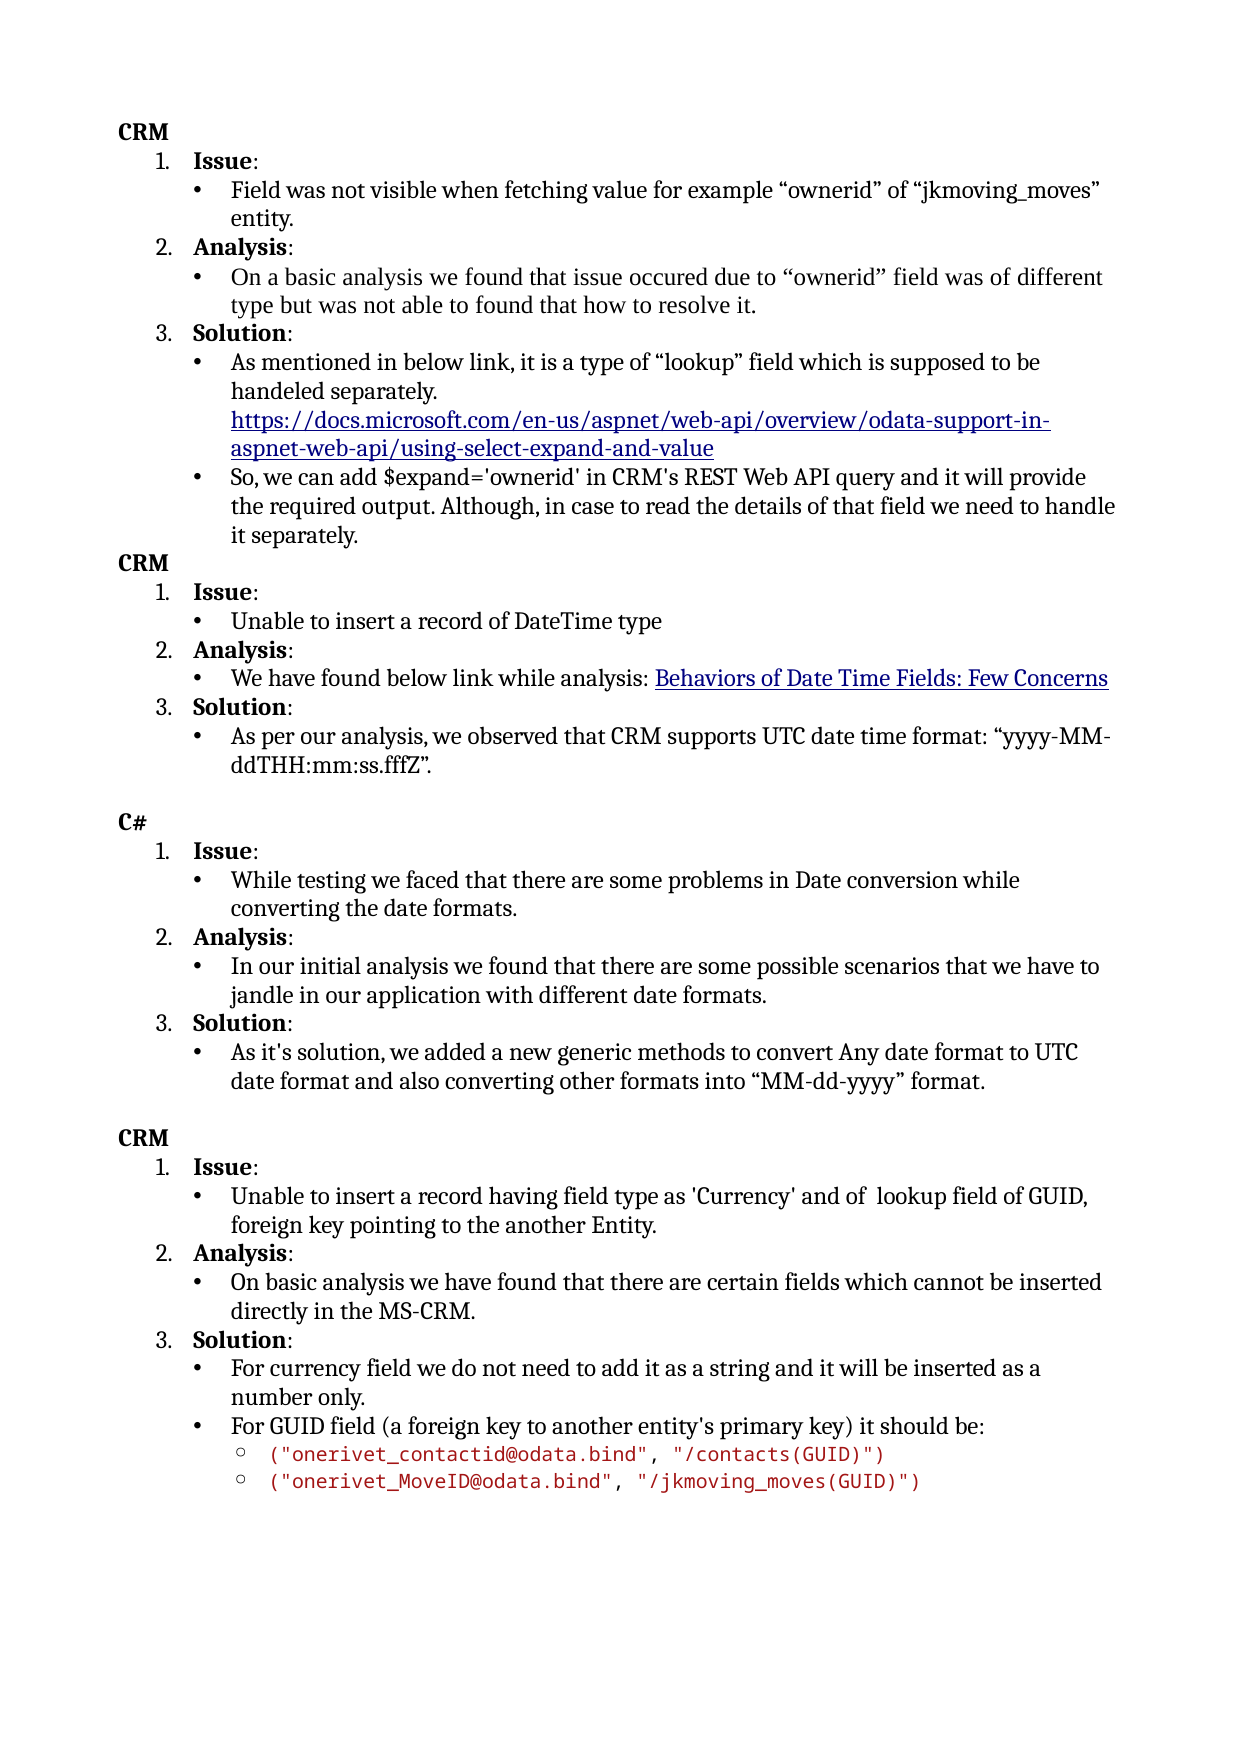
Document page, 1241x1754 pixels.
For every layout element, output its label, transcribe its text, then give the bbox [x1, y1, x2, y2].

list Analysis: [156, 233, 1122, 262]
list For GUID field (a foreign key to another entity's primary key) it should be: [193, 1412, 1122, 1441]
list Field was not visible when fetching value for example “ownerid” of “jkmoving_moves” entity. [193, 176, 1122, 233]
list We have found below link while analysis: Behaviors of Date Time Fields: Few Concerns [193, 664, 1122, 693]
text C# [118, 808, 1122, 837]
list For currency field we do not need to add it as a string and it will be inserted as a number only. [193, 1354, 1122, 1412]
list Solution: [156, 1009, 1122, 1038]
list As it's solution, we added a new generic methods to convert Any date format to UTC date format and also converting other formats into “MM-dd-yyyy” format. [193, 1038, 1122, 1096]
list In our initial analysis we found that there are some possible scenarios that we have to jandle in our application with different date formats. [193, 952, 1122, 1009]
list Issue: [156, 837, 1122, 866]
list Analysis: [156, 636, 1122, 664]
list As per our analysis, we observed that CRM supports UTC date time format: “yyyy-MM-ddTHH:mm:ss.fffZ”. [193, 722, 1122, 779]
list Issue: [156, 578, 1122, 607]
list Issue: [156, 1153, 1122, 1182]
list Solution: [156, 1326, 1122, 1354]
list So, we can add $expand='ownerid' in CRM's REST Web API query and it will provide the required output. Although, in case to read the details of that field we need to handle it separately. [193, 463, 1122, 549]
list Analysis: [156, 923, 1122, 952]
text CRM [118, 1124, 1122, 1153]
list Unable to insert a record having field type as 'Currency' and of lookup field of GUID, foreign key pointing to the another Entity. [193, 1182, 1122, 1239]
list As mentioned in below link, it is a type of “lookup” field which is supposed to be handeled separately. [193, 348, 1122, 406]
list ("onerivet_contactid@odata.bind", "/contacts(GUID)") [231, 1441, 1122, 1468]
list Unable to insert a record of DateTime type [193, 607, 1122, 636]
list On a basic analysis we found that issue occured due to “ownerid” field was of different type but was not able to found that how to resolve it. [193, 262, 1122, 319]
text CRM [118, 118, 1122, 147]
list While testing we faced that there are some problems in Date conversion while converting the date formats. [193, 866, 1122, 923]
text CRM [118, 549, 1122, 578]
list Analysis: [156, 1239, 1122, 1268]
list Issue: [156, 147, 1122, 176]
list Solution: [156, 693, 1122, 722]
list On basic analysis we have found that there are certain fields which cannot be inserted directly in the MS-CRM. [193, 1268, 1122, 1326]
list Solution: [156, 319, 1122, 348]
list https://docs.microsoft.com/en-us/aspnet/web-api/overview/odata-support-in-aspnet-web-api/using-select-expand-and-value [193, 406, 1122, 463]
list ("onerivet_MoveID@odata.bind", "/jkmoving_moves(GUID)") [231, 1468, 1122, 1494]
